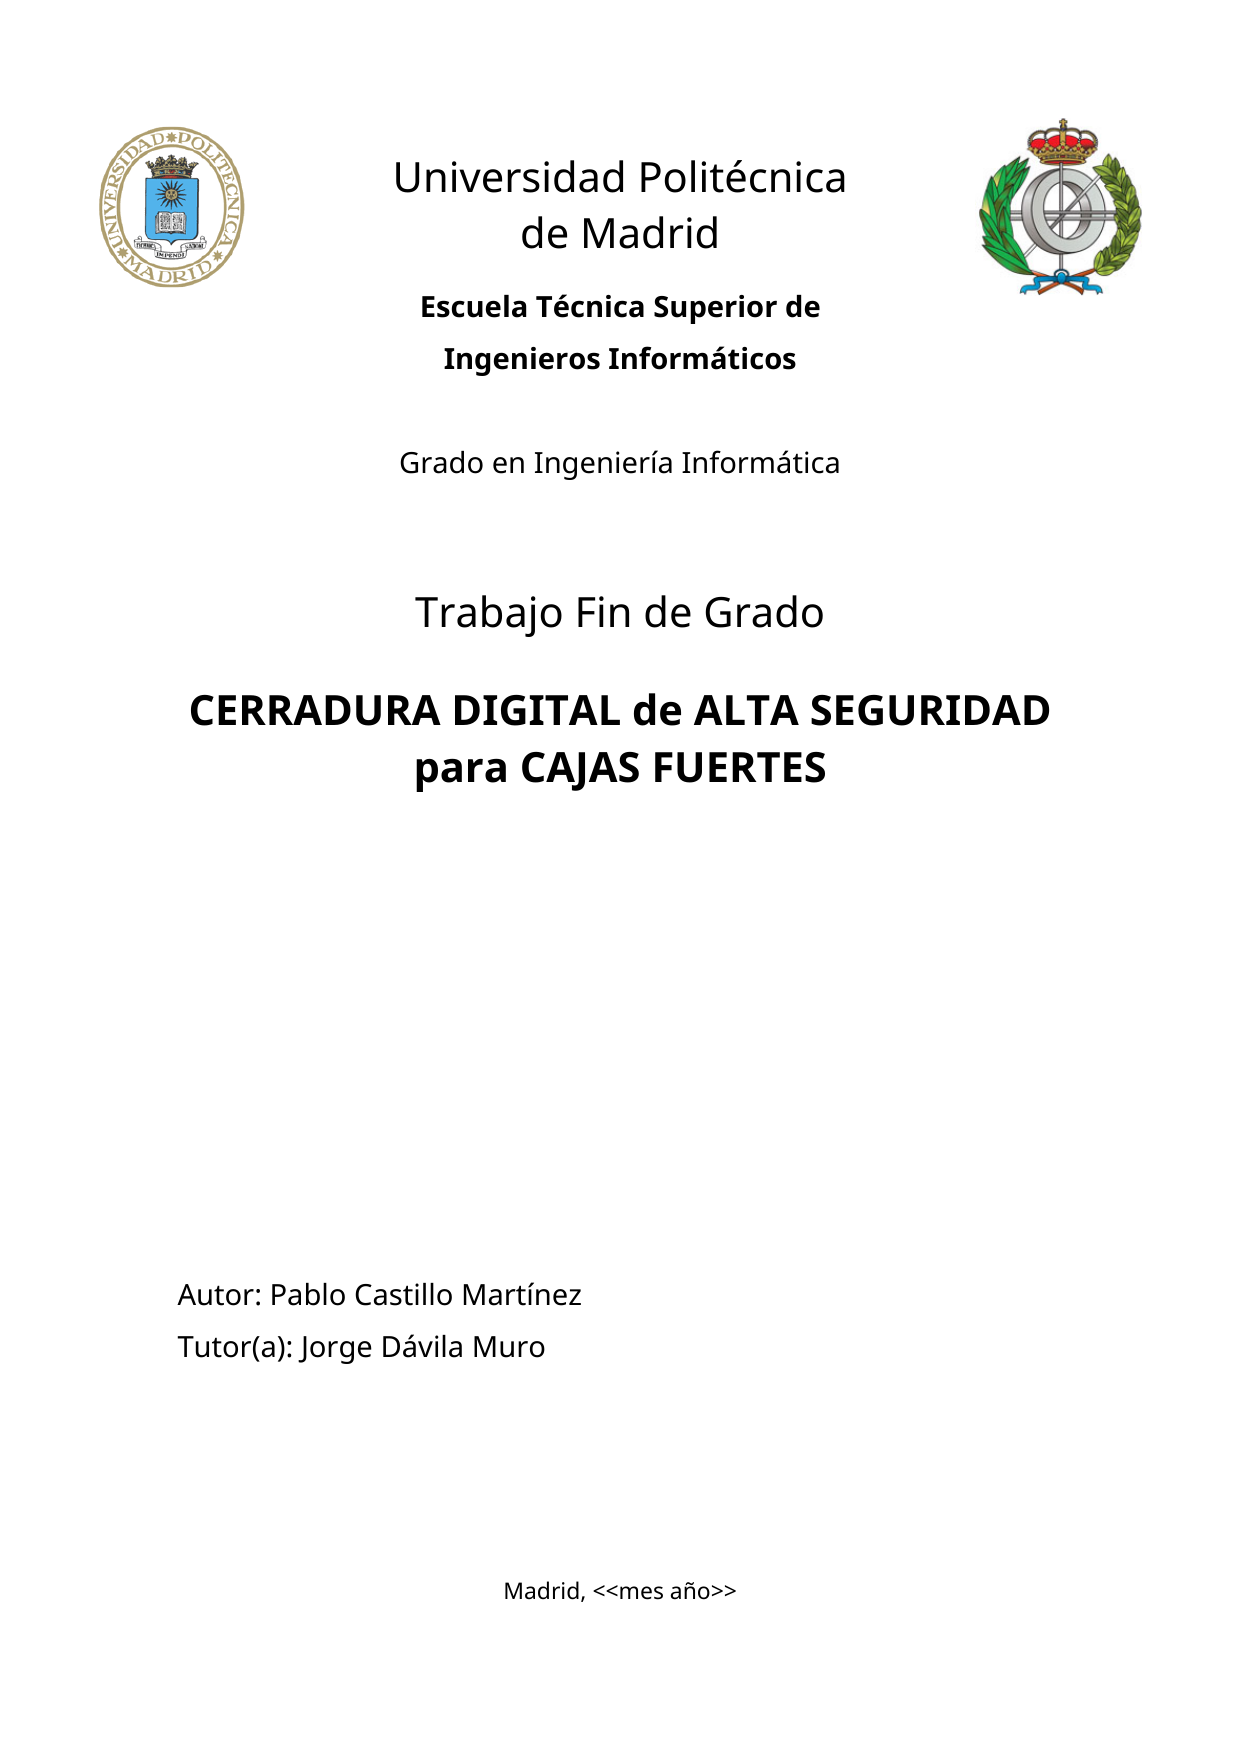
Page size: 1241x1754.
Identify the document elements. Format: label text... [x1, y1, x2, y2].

text Grado en Ingeniería Informática [177, 443, 1063, 482]
text Universidad Politécnica [257, 148, 975, 204]
picture [975, 118, 1143, 296]
text Escuela Técnica Superior de [177, 286, 1063, 326]
text Autor: Pablo Castillo Martínez [177, 1274, 1063, 1314]
text Ingenieros Informáticos [177, 338, 1063, 378]
text Tutor(a): Jorge Dávila Muro [177, 1327, 1063, 1366]
text Madrid, <<mes año>> [177, 1574, 1063, 1606]
picture [89, 118, 257, 296]
text CERRADURA DIGITAL de ALTA SEGURIDAD para CAJAS FUERTES [177, 681, 1063, 794]
text Trabajo Fin de Grado [177, 582, 1063, 639]
text de Madrid [257, 204, 975, 261]
